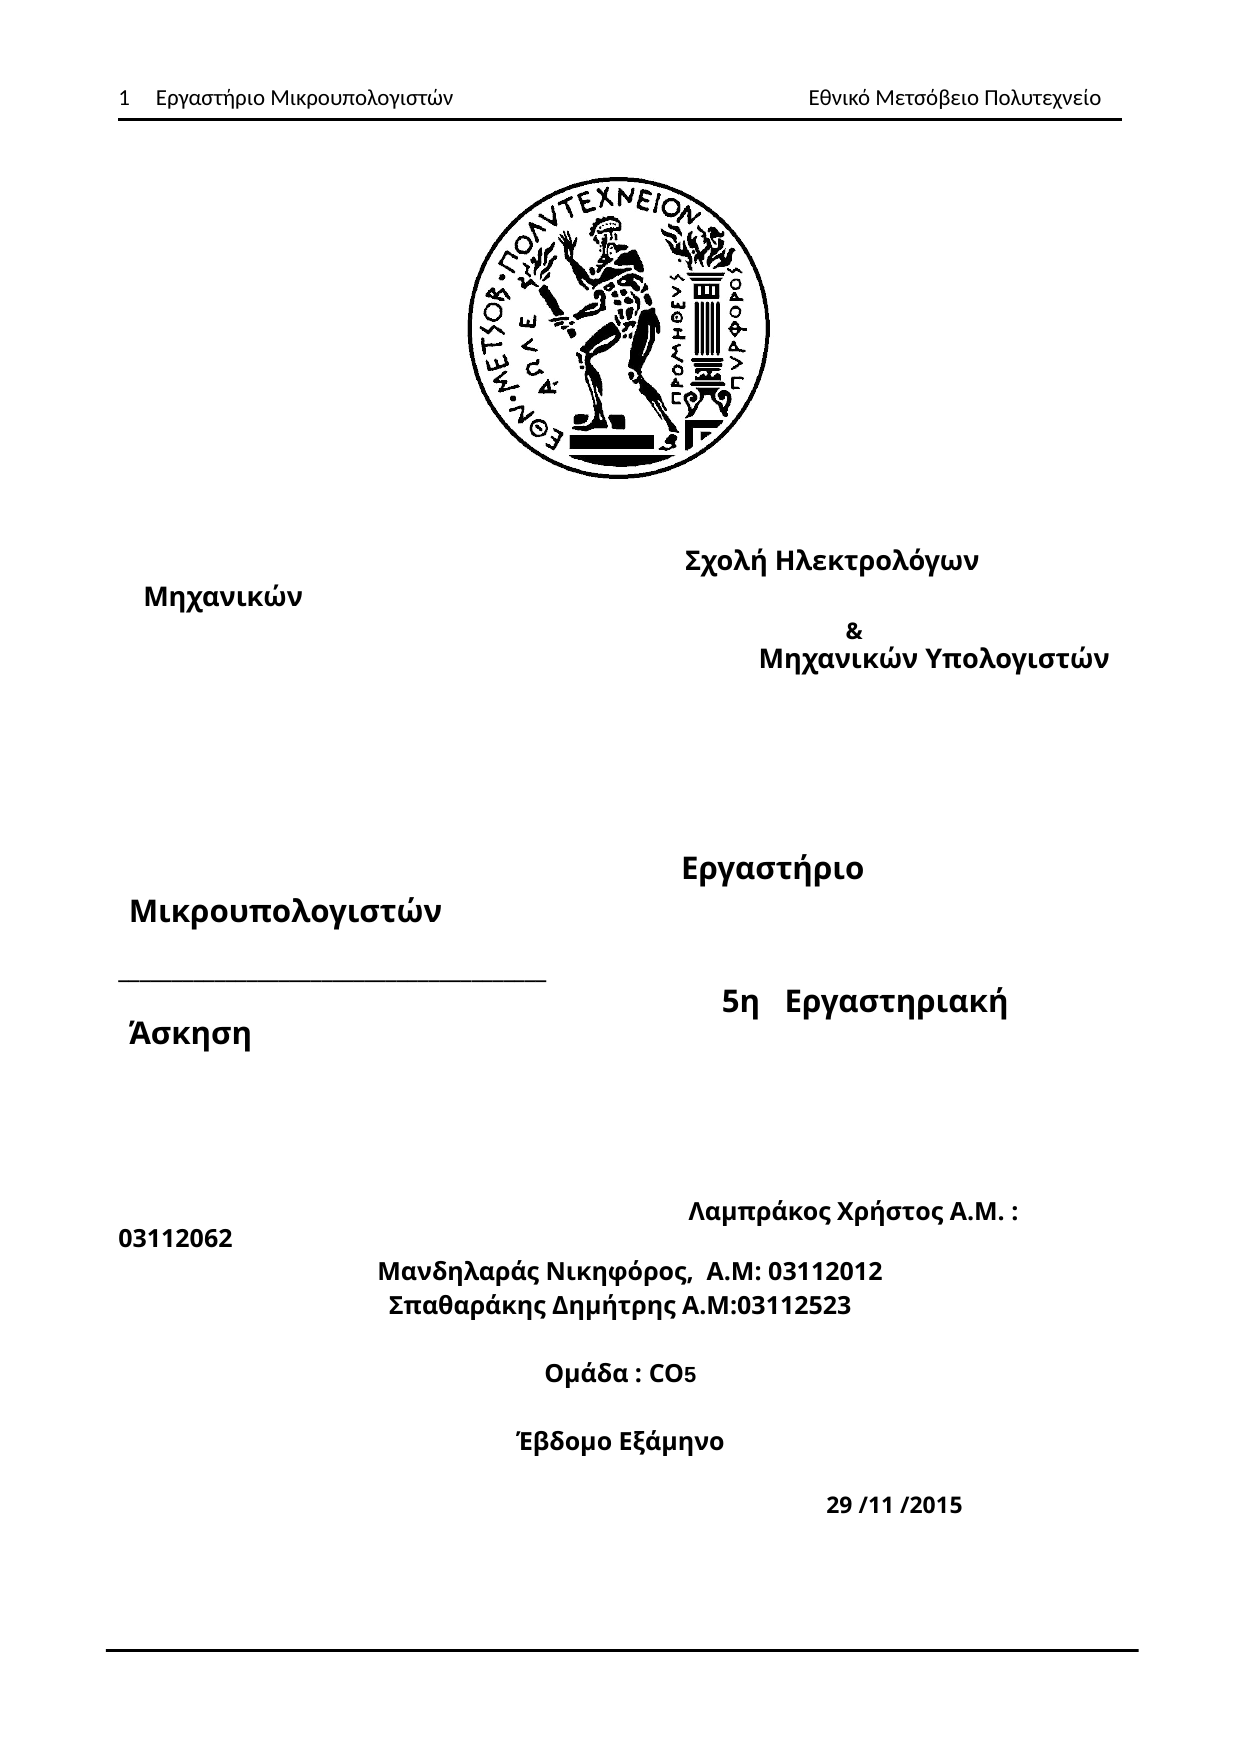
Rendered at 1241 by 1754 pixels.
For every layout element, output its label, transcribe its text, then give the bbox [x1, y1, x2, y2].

text Ομάδα : CO5 [118, 1355, 1122, 1389]
text Μηχανικών Υπολογιστών [118, 645, 1122, 674]
text Εργαστήριο Μικρουπολογιστών [128, 846, 1122, 931]
text ________________________________________ [118, 931, 1122, 986]
text Σπαθαράκης Δημήτρης Α.Μ:03112523 [118, 1287, 1122, 1355]
text Έβδομο Εξάμηνο [118, 1423, 1122, 1458]
text 29 /11 /2015 [118, 1489, 1122, 1520]
text 5η Εργαστηριακή Άσκηση [128, 986, 1122, 1053]
text Λαμπράκος Χρήστος Α.Μ. : 03112062 [118, 1199, 1122, 1253]
text Σχολή Ηλεκτρολόγων Μηχανικών [143, 541, 1122, 614]
text Μανδηλαράς Νικηφόρος, Α.Μ: 03112012 [118, 1253, 1122, 1287]
text & [143, 614, 1122, 645]
picture [464, 173, 776, 482]
